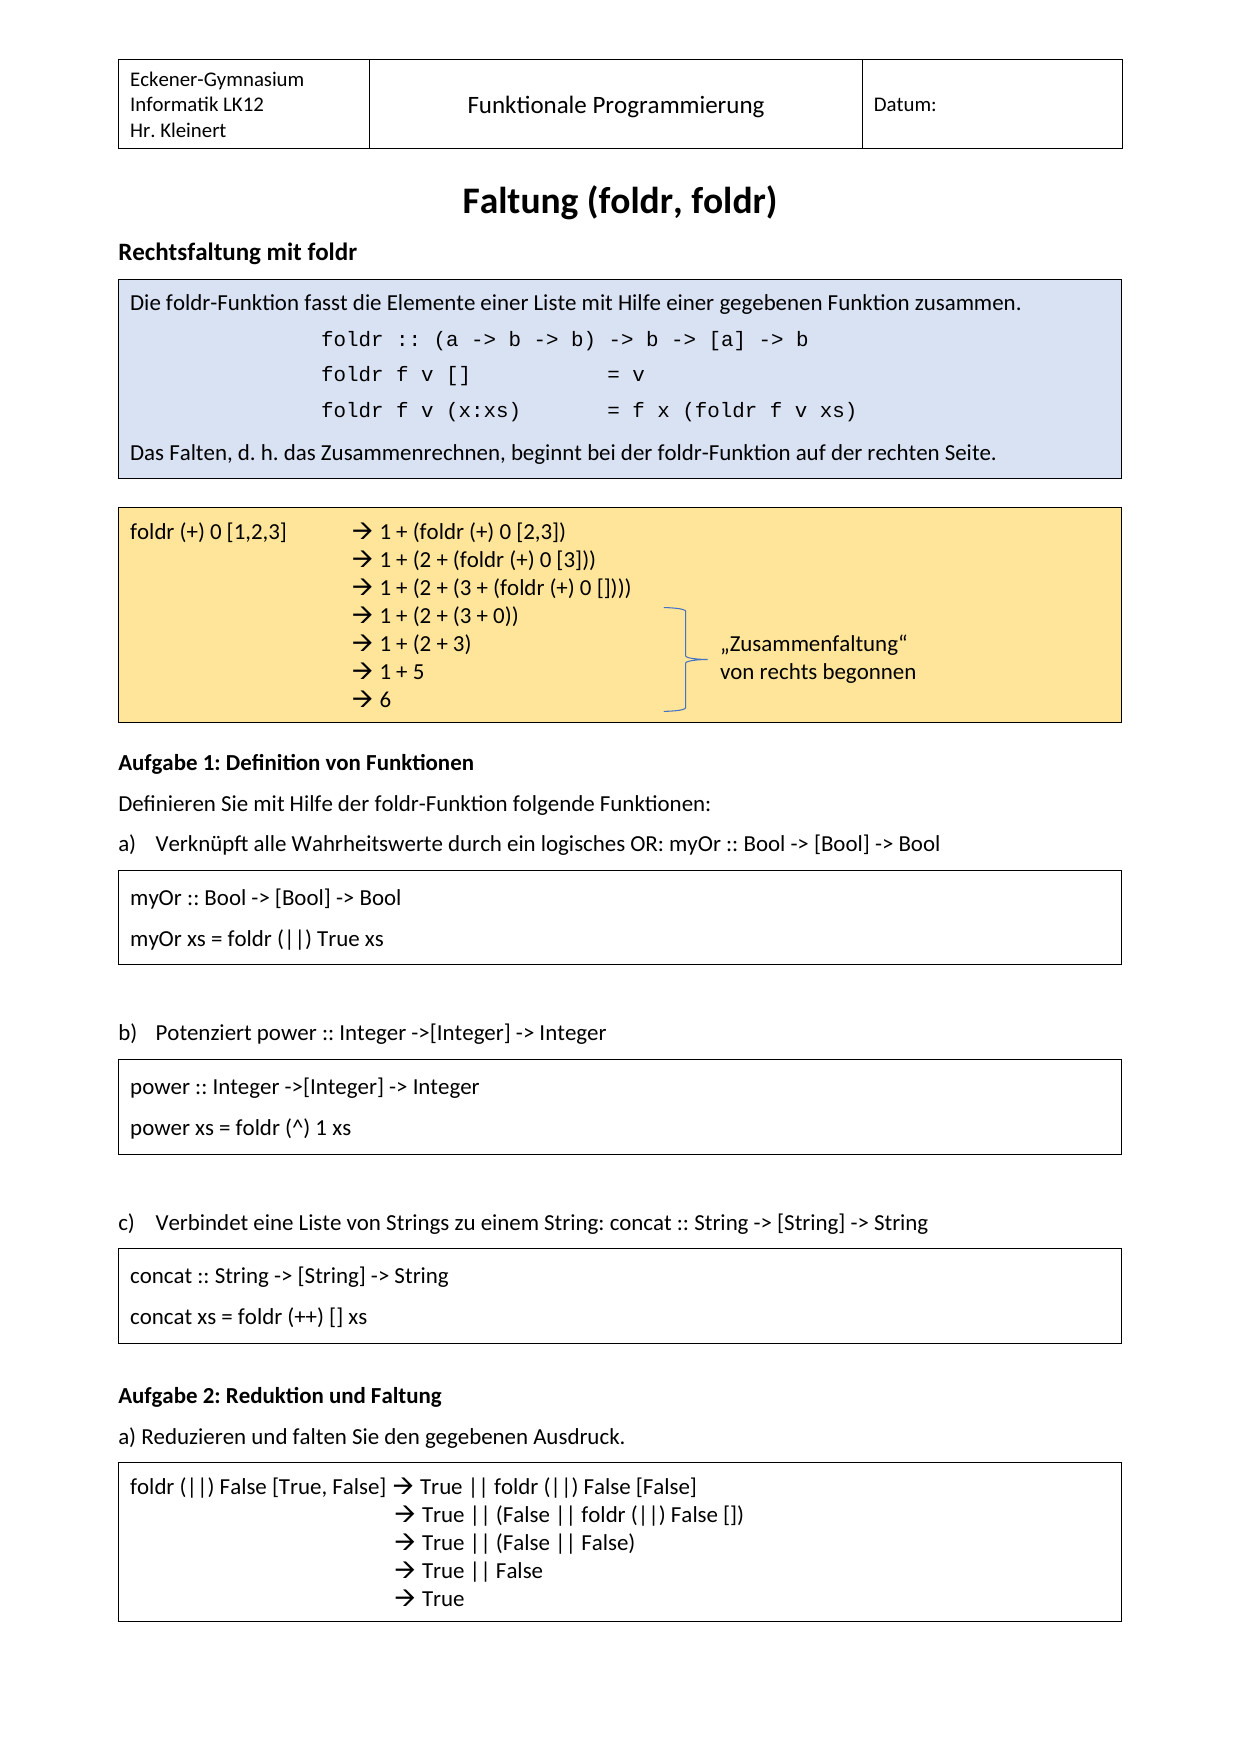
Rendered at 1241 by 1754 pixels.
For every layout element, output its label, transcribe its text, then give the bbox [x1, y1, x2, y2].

text Aufgabe 1: Definition von Funktionen [118, 748, 1122, 776]
text a) Reduzieren und falten Sie den gegebenen Ausdruck. [118, 1422, 1122, 1450]
list Verbindet eine Liste von Strings zu einem String: concat :: String -> [String] -> String [118, 1208, 1122, 1236]
list Verknüpft alle Wahrheitswerte durch ein logisches OR: myOr :: Bool -> [Bool] -> Bool [118, 829, 1122, 857]
text Aufgabe 2: Reduktion und Faltung [118, 1381, 1122, 1409]
table_header power :: Integer ->[Integer] -> Integer power xs = foldr (^) 1 xs [119, 1060, 1121, 1153]
table_header Die foldr-Funktion fasst die Elemente einer Liste mit Hilfe einer gegebenen Funktion zusammen. foldr :: (a -> b -> b) -> b -> [a] -> b foldr f v [] = v foldr f v (x:xs) = f x (foldr f v xs) Das Falten, d. h. das Zusammenrechnen, beginnt bei der foldr-Funktion auf der rechten Seite. [119, 280, 1121, 478]
text Definieren Sie mit Hilfe der foldr-Funktion folgende Funktionen: [118, 789, 1122, 817]
table_header foldr (+) 0 [1,2,3]  1 + (foldr (+) 0 [2,3])  1 + (2 + (foldr (+) 0 [3]))  1 + (2 + (3 + (foldr (+) 0 [])))  1 + (2 + (3 + 0))  1 + (2 + 3) „Zusammenfaltung“  1 + 5 von rechts begonnen  6 [119, 508, 1121, 722]
text Rechtsfaltung mit foldr [118, 236, 1122, 266]
table_header myOr :: Bool -> [Bool] -> Bool myOr xs = foldr (||) True xs [119, 871, 1121, 964]
list Potenziert power :: Integer ->[Integer] -> Integer [118, 1018, 1122, 1046]
table_header concat :: String -> [String] -> String concat xs = foldr (++) [] xs [119, 1249, 1121, 1343]
table_header foldr (||) False [True, False]  True || foldr (||) False [False]  True || (False || foldr (||) False [])  True || (False || False)  True || False  True [119, 1463, 1121, 1621]
text Faltung (foldr, foldr) [118, 177, 1122, 223]
